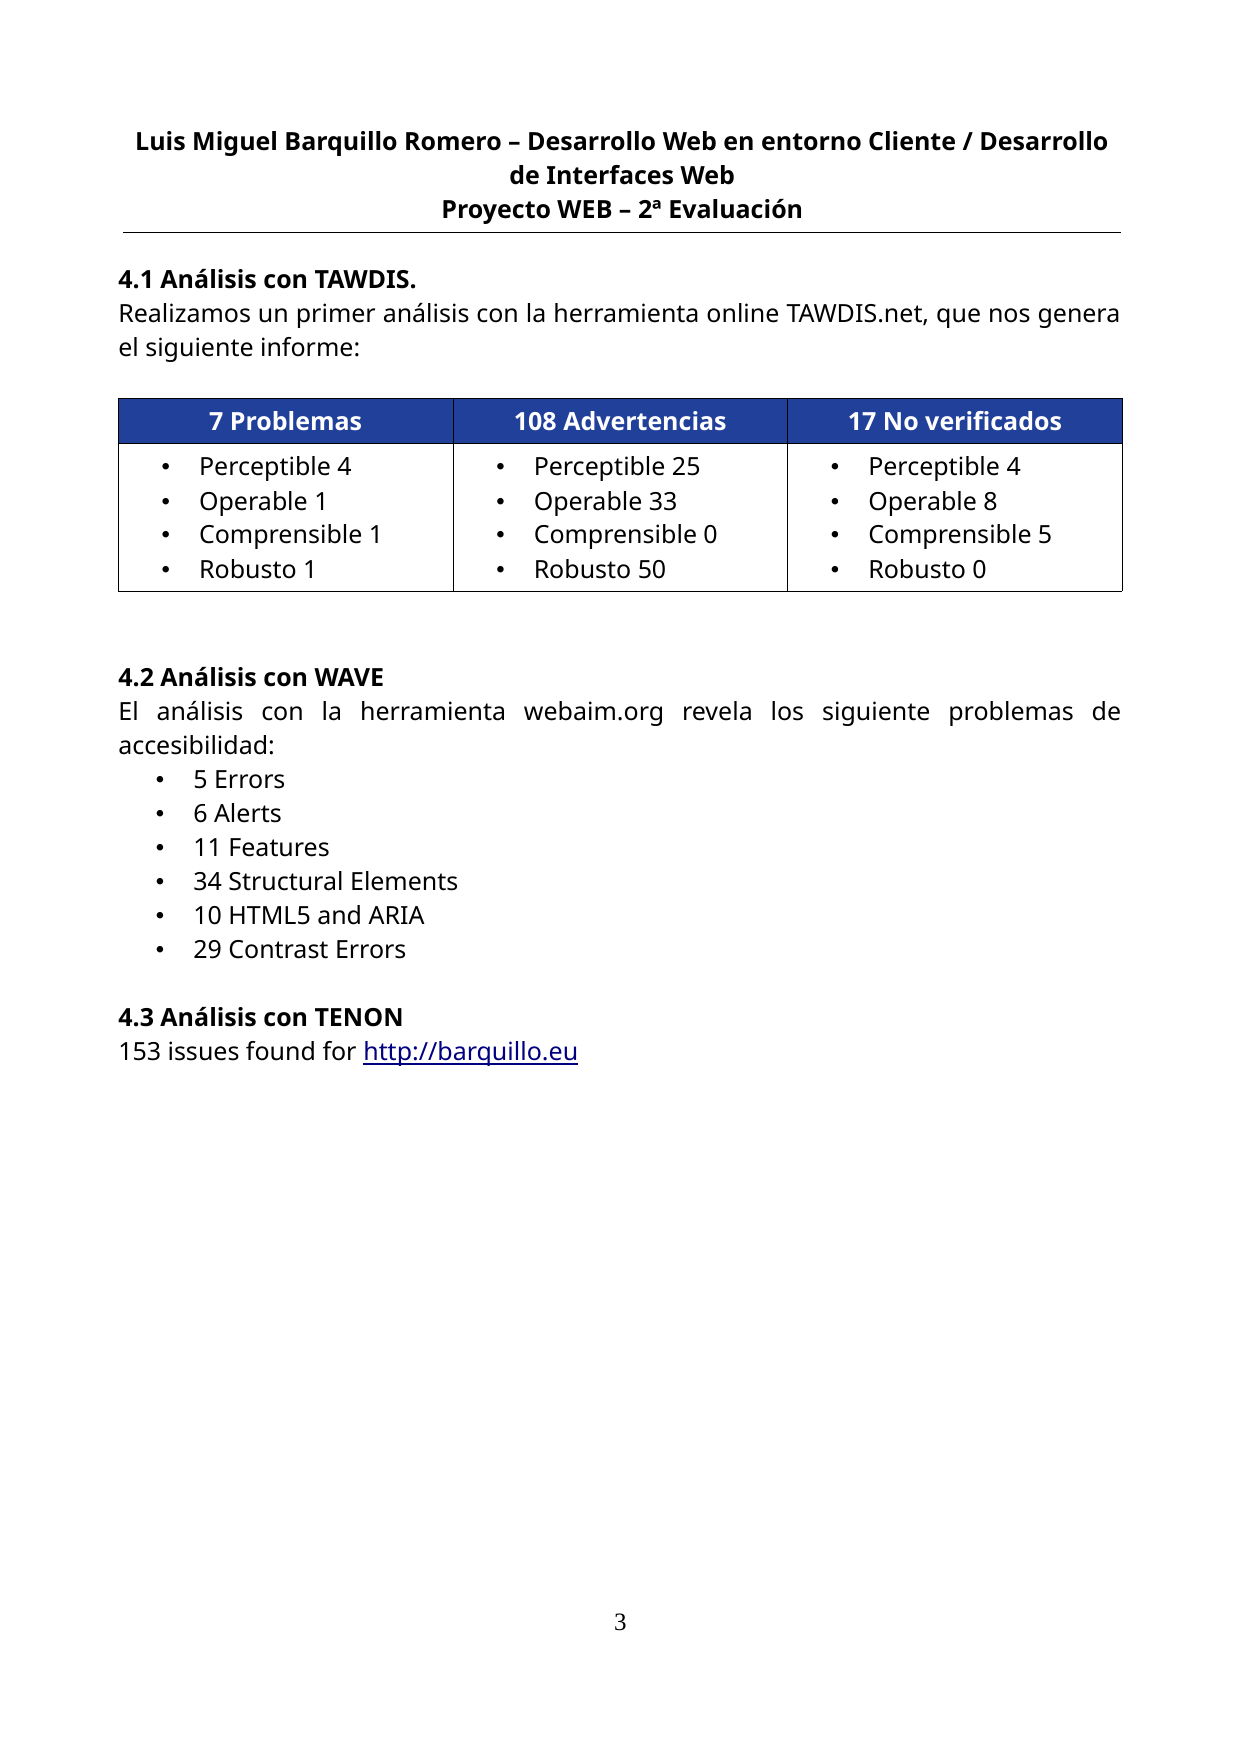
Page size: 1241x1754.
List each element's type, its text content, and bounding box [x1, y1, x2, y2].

table_header 108 Advertencias [454, 399, 787, 443]
list 11 Features [156, 829, 1122, 864]
list 5 Errors [156, 761, 1122, 796]
list 10 HTML5 and ARIA [156, 898, 1122, 932]
text 4.3 Análisis con TENON [118, 1000, 1122, 1034]
text Realizamos un primer análisis con la herramienta online TAWDIS.net, que nos genera el siguiente informe: [118, 295, 1122, 363]
list 29 Contrast Errors [156, 932, 1122, 966]
table_cell Perceptible 25 Operable 33 Comprensible 0 Robusto 50 [454, 444, 787, 591]
table_header 7 Problemas [119, 399, 453, 443]
table_header 17 No verificados [788, 399, 1122, 443]
table_cell Perceptible 4 Operable 8 Comprensible 5 Robusto 0 [788, 444, 1122, 591]
text 153 issues found for http://barquillo.eu [118, 1034, 1122, 1068]
text El análisis con la herramienta webaim.org revela los siguiente problemas de accesibilidad: [118, 693, 1122, 761]
table_cell Perceptible 4 Operable 1 Comprensible 1 Robusto 1 [119, 444, 453, 591]
list 6 Alerts [156, 796, 1122, 829]
text 4.1 Análisis con TAWDIS. [118, 261, 1122, 295]
text 4.2 Análisis con WAVE [118, 659, 1122, 693]
list 34 Structural Elements [156, 864, 1122, 898]
